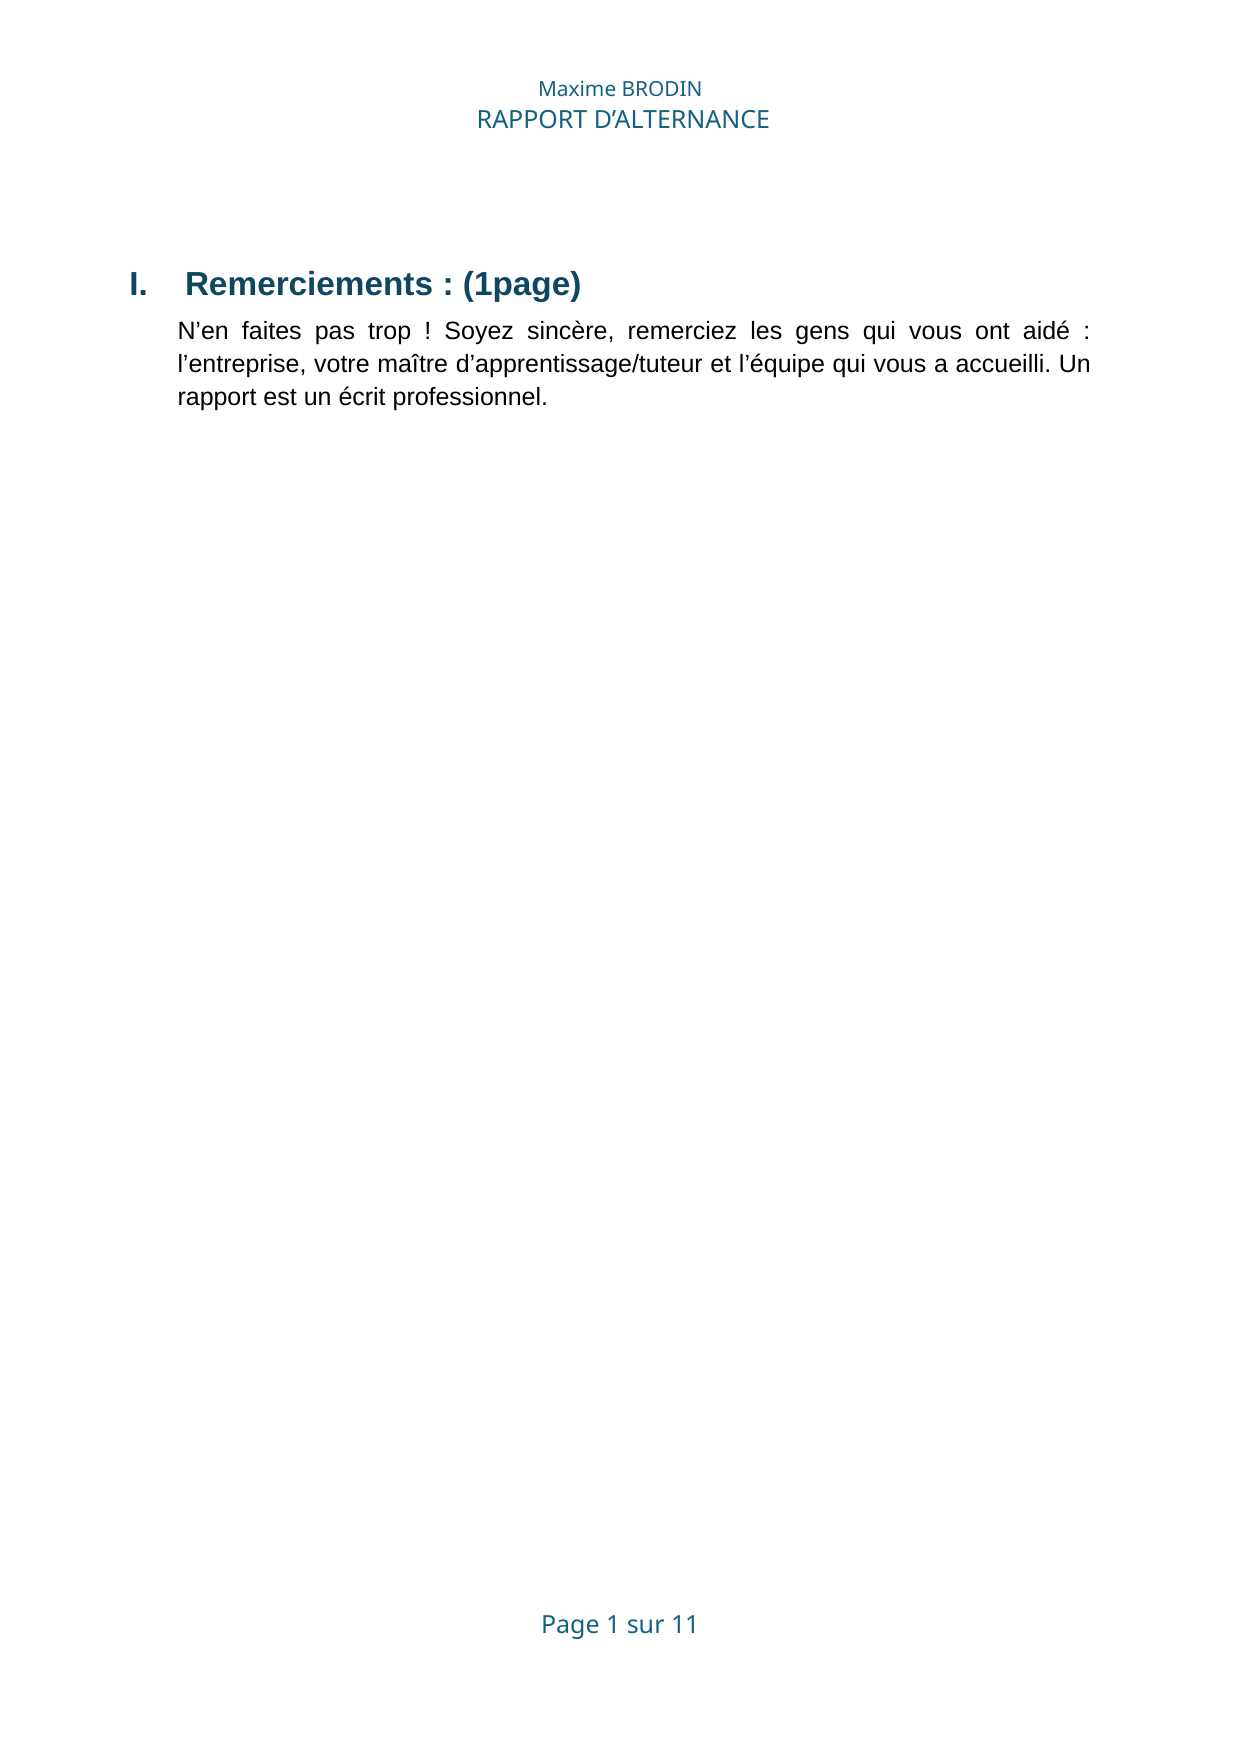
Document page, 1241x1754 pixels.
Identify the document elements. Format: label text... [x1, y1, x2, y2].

subtitle N’en faites pas trop ! Soyez sincère, remerciez les gens qui vous ont aidé : l’entreprise, votre maître d’apprentissage/tuteur et l’équipe qui vous a accueilli. Un rapport est un écrit professionnel. [177, 316, 1093, 411]
subtitle Remerciements : (1page) [148, 264, 1093, 302]
